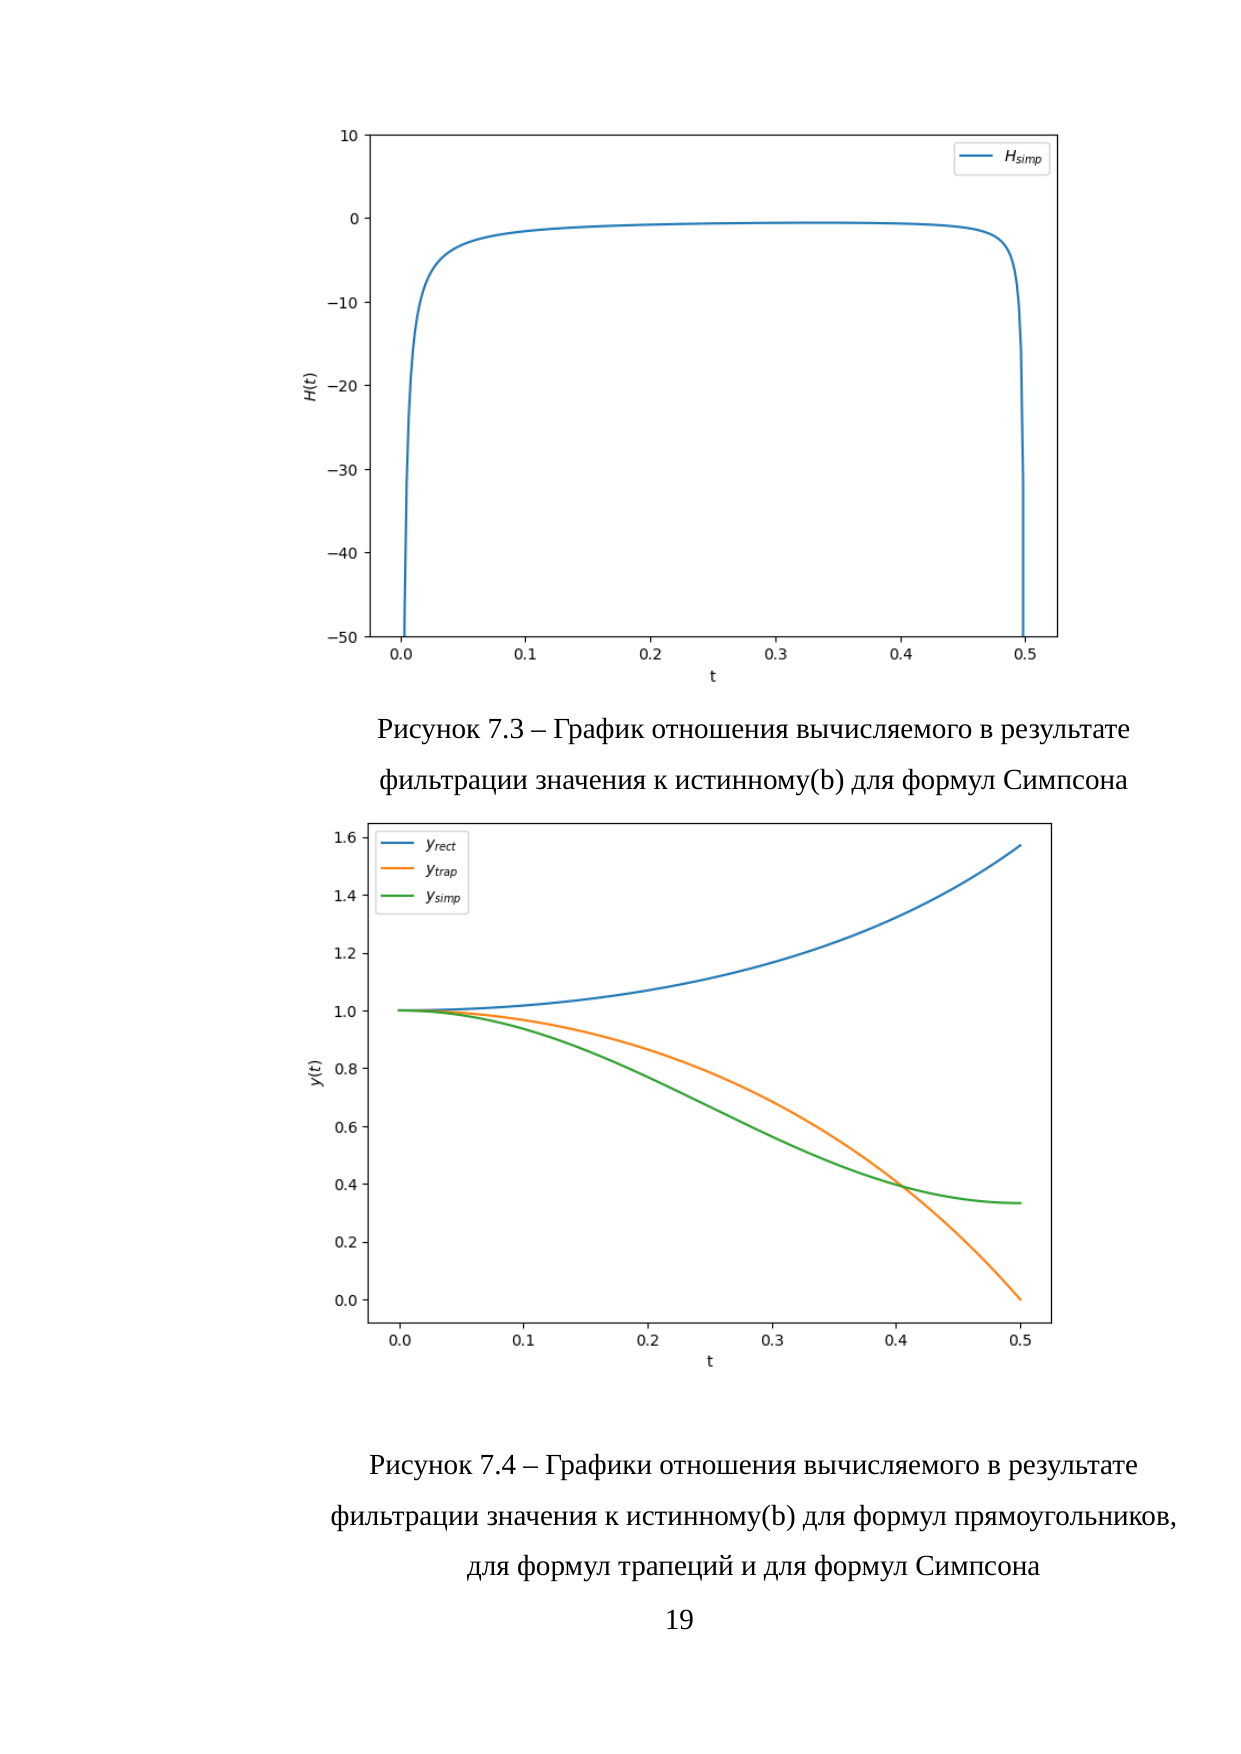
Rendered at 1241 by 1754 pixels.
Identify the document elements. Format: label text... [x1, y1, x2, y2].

picture [291, 118, 1067, 695]
list Рисунок 7.3 – График отношения вычисляемого в результате фильтрации значения к истинному(b) для формул Симпсона [288, 118, 1181, 795]
list Рисунок 7.4 – Графики отношения вычисляемого в результате фильтрации значения к истинному(b) для формул прямоугольников, для формул трапеций и для формул Симпсона [288, 1447, 1181, 1582]
picture [296, 812, 1062, 1381]
